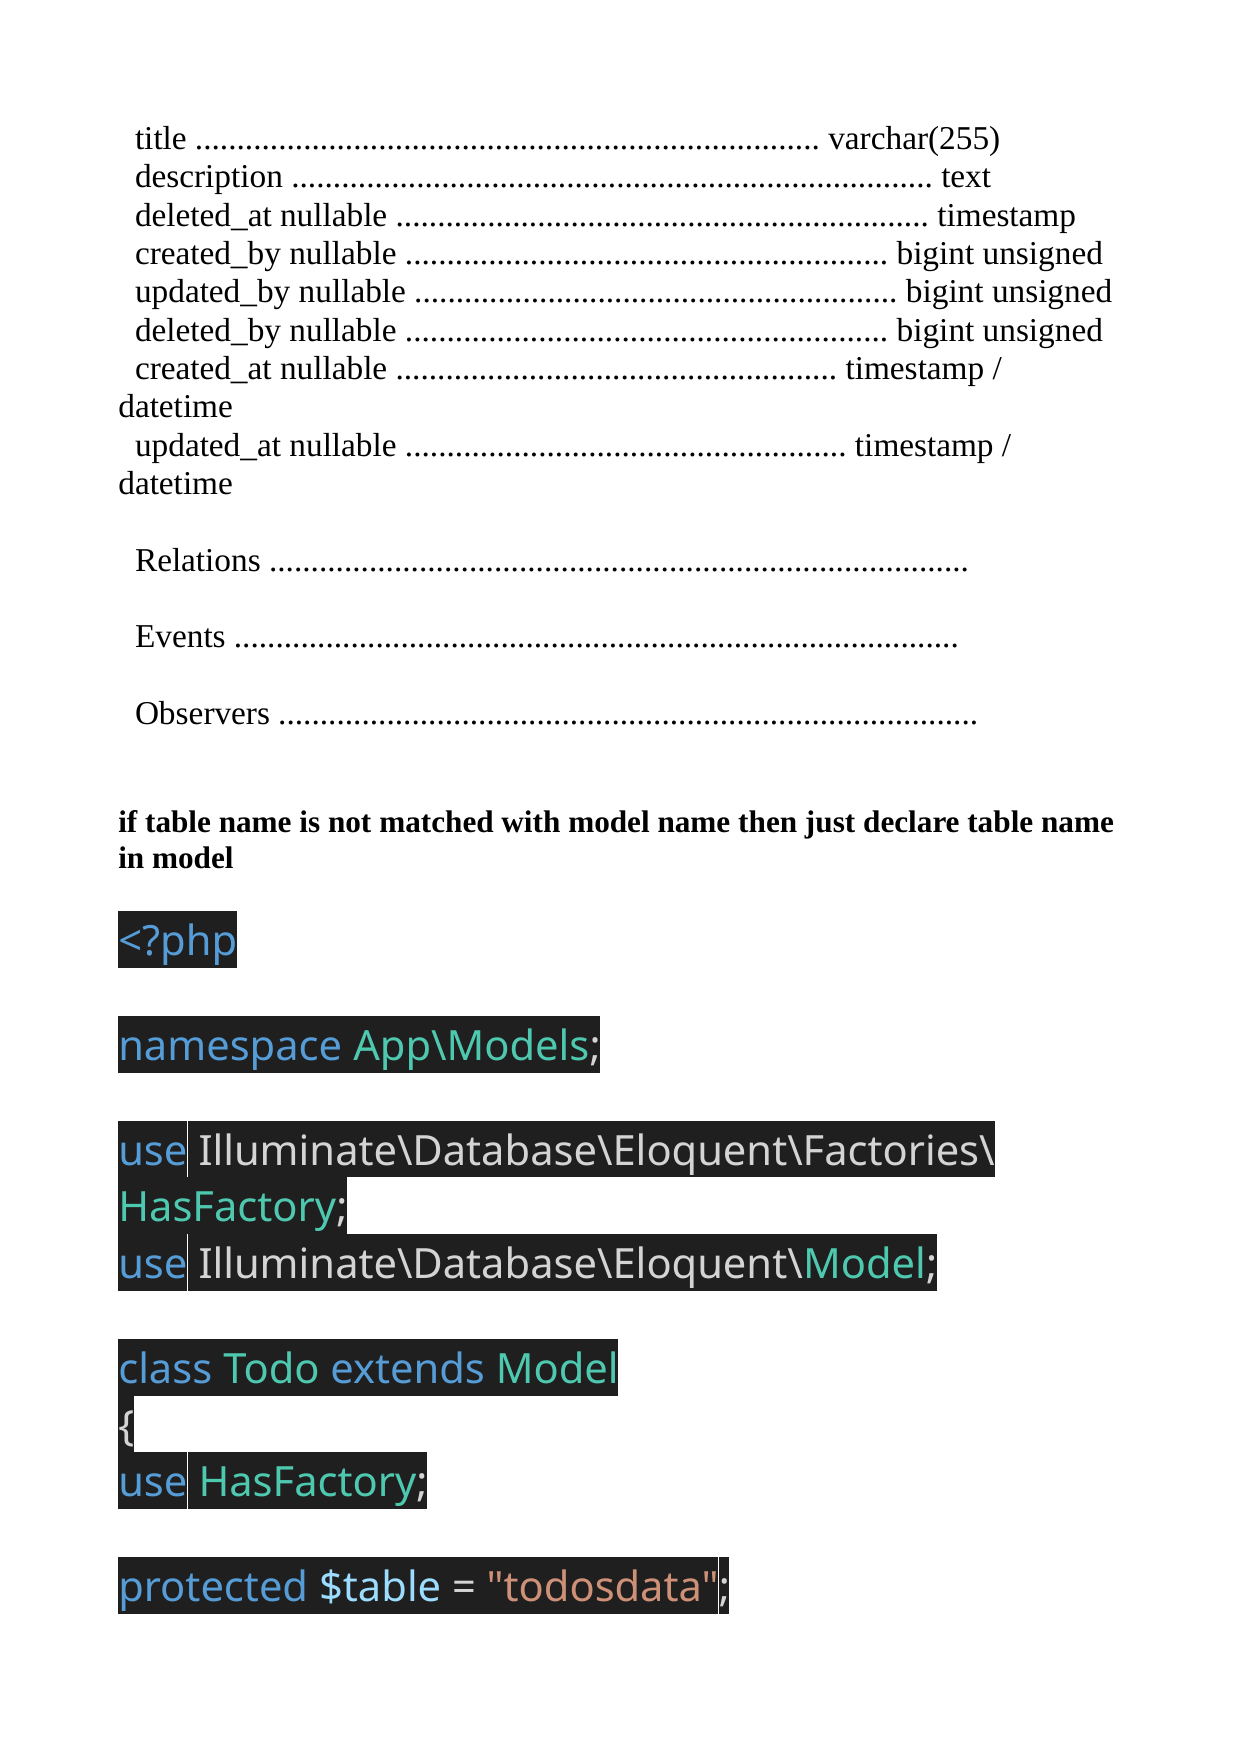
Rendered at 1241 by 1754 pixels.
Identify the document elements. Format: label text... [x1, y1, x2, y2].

text title ........................................................................... varchar(255) [118, 118, 1122, 156]
text { [118, 1396, 1122, 1452]
text class Todo extends Model [118, 1339, 1122, 1396]
text Relations .................................................................................... [118, 540, 1122, 578]
text deleted_by nullable .......................................................... bigint unsigned [118, 310, 1122, 348]
text updated_at nullable ..................................................... timestamp / datetime [118, 425, 1122, 501]
text protected $table = "todosdata"; [118, 1557, 1122, 1614]
text namespace App\Models; [118, 1016, 1122, 1073]
text Events ....................................................................................... [118, 616, 1122, 655]
text description ............................................................................. text [118, 156, 1122, 195]
text use Illuminate\Database\Eloquent\Factories\HasFactory; [118, 1121, 1122, 1234]
text use Illuminate\Database\Eloquent\Model; [118, 1234, 1122, 1291]
text deleted_at nullable ................................................................ timestamp [118, 195, 1122, 233]
text updated_by nullable .......................................................... bigint unsigned [118, 271, 1122, 310]
text use HasFactory; [118, 1452, 1122, 1509]
text Observers .................................................................................... [118, 693, 1122, 731]
text if table name is not matched with model name then just declare table name in model <?php [118, 803, 1122, 968]
text created_at nullable ..................................................... timestamp / datetime [118, 348, 1122, 425]
text created_by nullable .......................................................... bigint unsigned [118, 233, 1122, 271]
